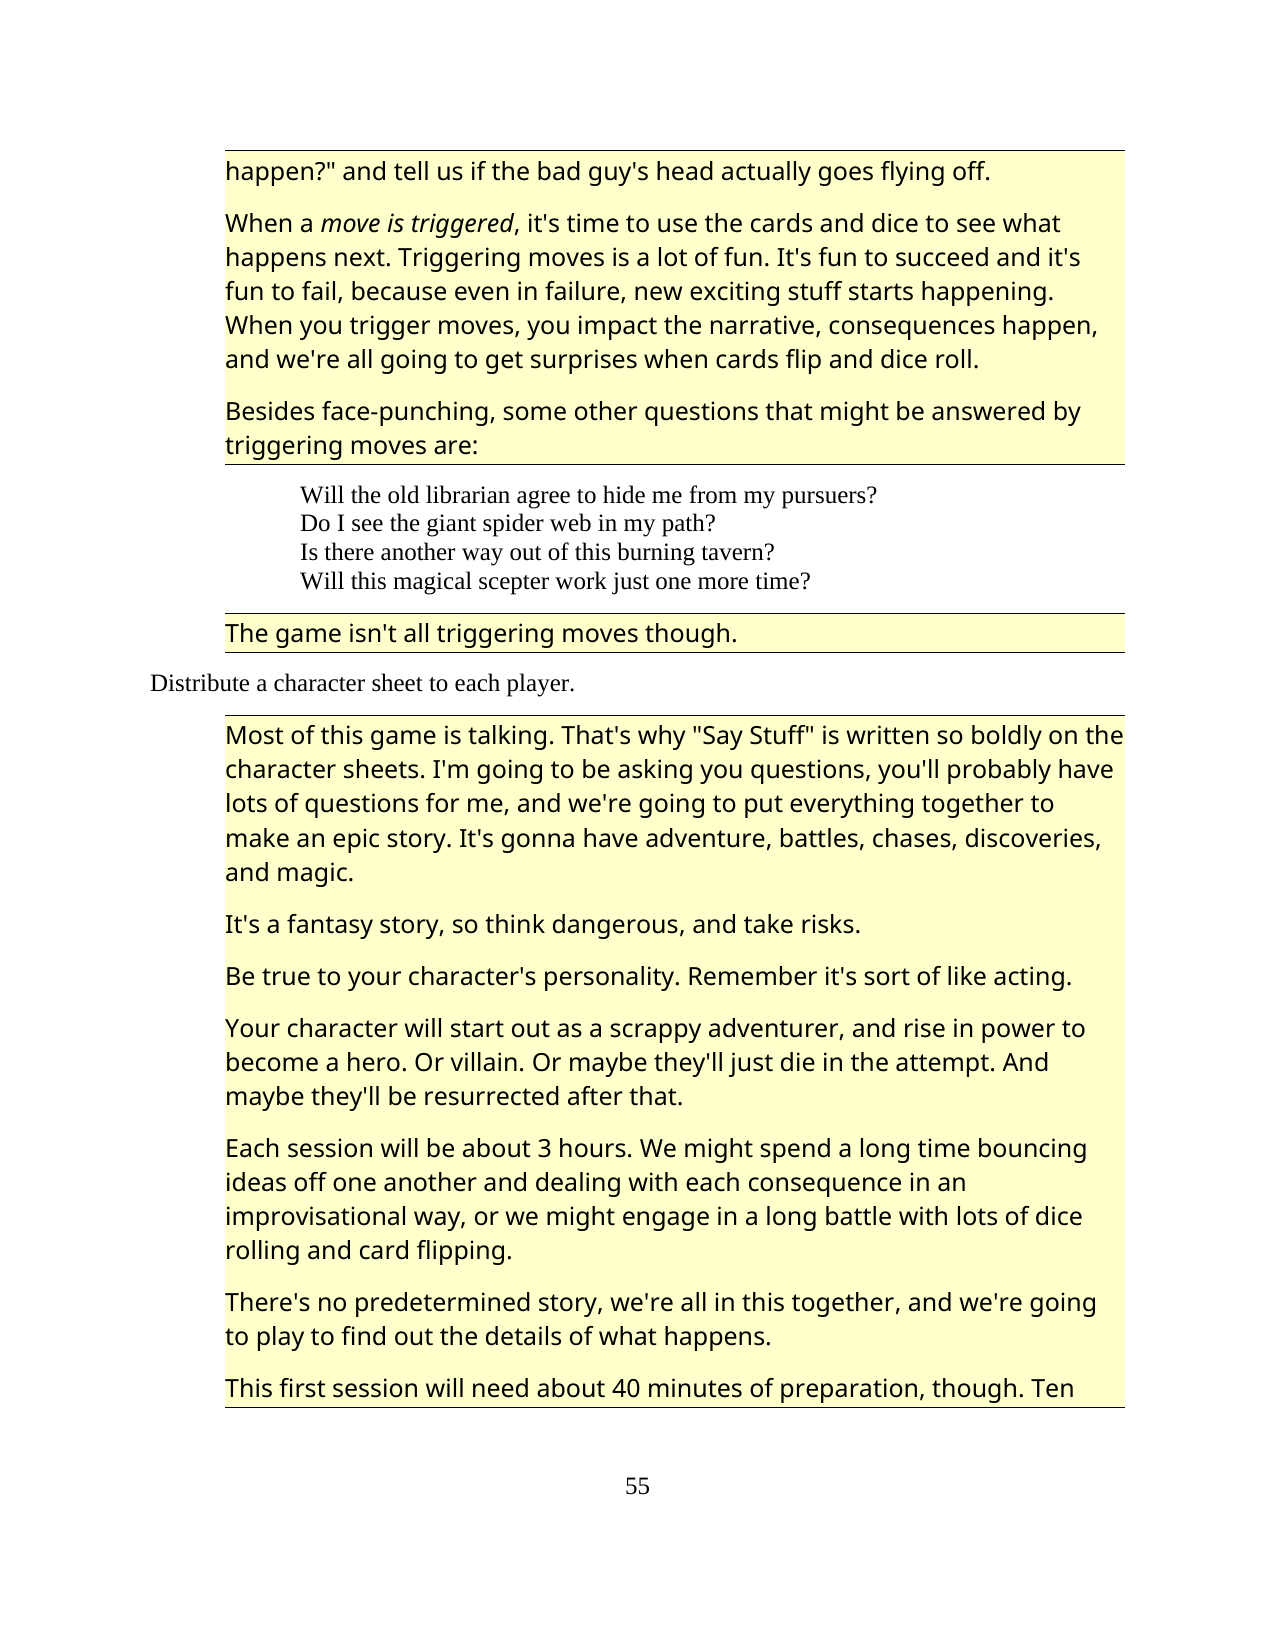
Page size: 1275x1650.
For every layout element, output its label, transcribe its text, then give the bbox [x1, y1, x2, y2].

list Do I see the giant spider web in my path? [262, 508, 1125, 537]
text Your character will start out as a scrappy adventurer, and rise in power to become a hero. Or villain. Or maybe they'll just die in the attempt. And maybe they'll be resurrected after that. [225, 1007, 1125, 1113]
text There's no predetermined story, we're all in this together, and we're going to play to find out the details of what happens. [225, 1282, 1125, 1353]
text Distribute a character sheet to each player. [150, 668, 1125, 697]
text The game isn't all triggering moves though. [225, 614, 1125, 652]
text This first session will need about 40 minutes of preparation, though. Ten [225, 1368, 1125, 1407]
text Each session will be about 3 hours. We might spend a long time bouncing ideas off one another and dealing with each consequence in an improvisational way, or we might engage in a long battle with lots of dice rolling and card flipping. [225, 1128, 1125, 1267]
text It's a fantasy story, so think dangerous, and take risks. [225, 903, 1125, 940]
text Besides face-punching, some other questions that might be answered by triggering moves are: [225, 390, 1125, 464]
text Be true to your character's personality. Remember it's sort of like acting. [225, 955, 1125, 992]
list Will this magical scepter work just one more time? [262, 566, 1125, 595]
list Is there another way out of this burning tavern? [262, 537, 1125, 566]
text When a move is triggered, it's time to use the cards and dice to see what happens next. Triggering moves is a lot of fun. It's fun to succeed and it's fun to fail, because even in failure, new exciting stuff starts happening. When you trigger moves, you impact the narrative, consequences happen, and we're all going to get surprises when cards flip and dice roll. [225, 202, 1125, 376]
list Will the old librarian agree to hide me from my pursuers? [262, 480, 1125, 508]
text happen?" and tell us if the bad guy's head actually goes flying off. [225, 151, 1125, 187]
text Most of this game is talking. That's why "Say Stuff" is written so boldly on the character sheets. I'm going to be asking you questions, you'll probably have lots of questions for me, and we're going to put everything together to make an epic story. It's gonna have adventure, battles, chases, discoveries, and magic. [225, 716, 1125, 888]
